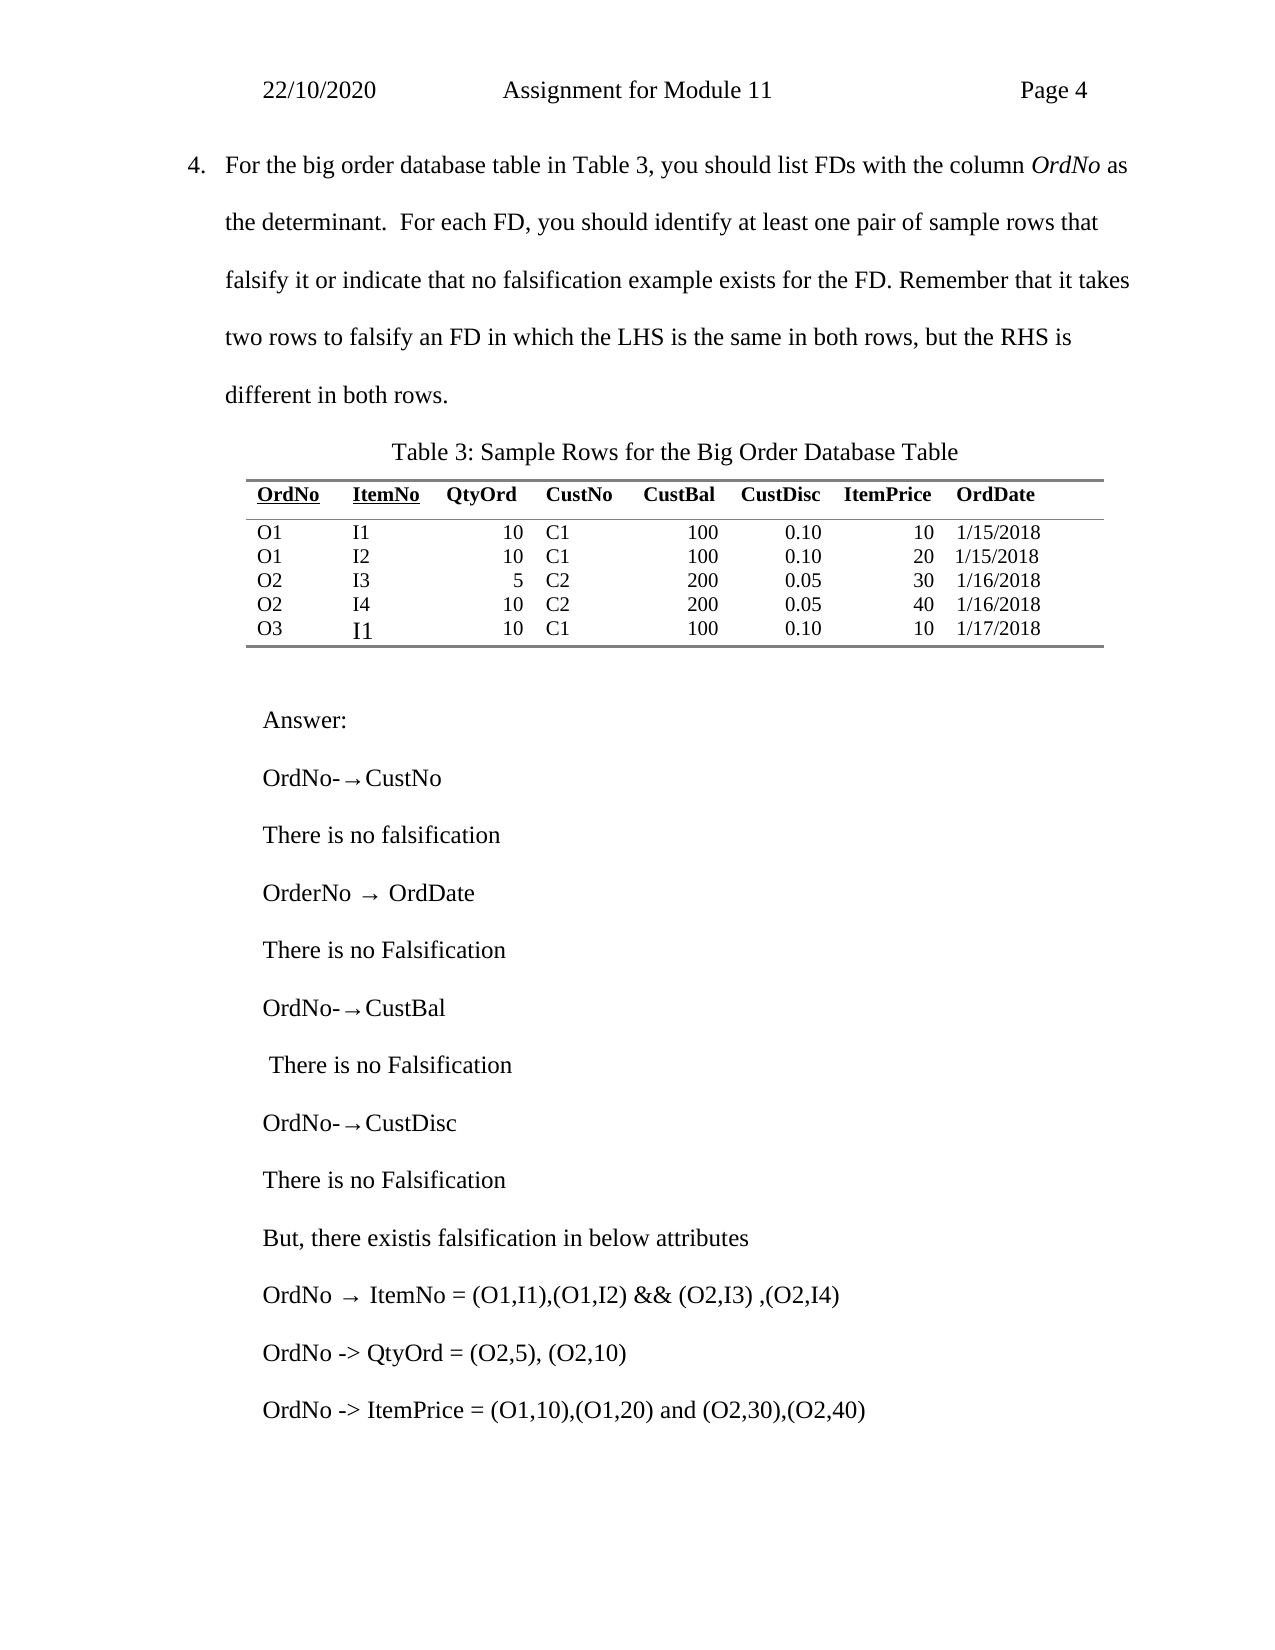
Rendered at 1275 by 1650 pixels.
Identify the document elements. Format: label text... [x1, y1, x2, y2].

table_cell C1 [534, 544, 632, 568]
table_cell 0.10 [729, 616, 832, 645]
table_cell I1 [341, 616, 435, 645]
table_cell 200 [632, 568, 729, 592]
table_cell 10 [435, 520, 534, 544]
table_header OrdDate [945, 482, 1104, 518]
table_cell 40 [833, 592, 945, 616]
table_cell I1 [341, 520, 435, 544]
table_cell 5 [435, 568, 534, 592]
table_cell 1/17/2018 [945, 616, 1104, 645]
table_cell 30 [833, 568, 945, 592]
table_cell 10 [435, 616, 534, 645]
table_cell 0.10 [729, 520, 832, 544]
table_cell C1 [534, 616, 632, 645]
table_cell o3 [246, 616, 341, 645]
table_cell 0.05 [729, 592, 832, 616]
table_cell 20 [833, 544, 945, 568]
table_cell 1/15/2018 [945, 520, 1104, 544]
table_cell 100 [632, 544, 729, 568]
text OrdNo -> ItemPrice = (O1,10),(O1,20) and (O2,30),(O2,40) [187, 1396, 1162, 1424]
text OrdNo-→CustNo [187, 763, 1162, 792]
text OrderNo → OrdDate [187, 878, 1162, 907]
table_cell 10 [833, 520, 945, 544]
table_cell 10 [833, 616, 945, 645]
text There is no Falsification [187, 1051, 1162, 1079]
table_header CustDisc [729, 482, 832, 518]
table_cell O1 [246, 544, 341, 568]
text There is no falsification [187, 821, 1162, 849]
text There is no Falsification [187, 936, 1162, 964]
table_header QtyOrd [435, 482, 534, 518]
table_cell 1/15/2018 [945, 544, 1104, 568]
table_cell 1/16/2018 [945, 568, 1104, 592]
text OrdNo-→CustDisc [187, 1108, 1162, 1137]
table_cell C2 [534, 592, 632, 616]
table_cell I3 [341, 568, 435, 592]
text OrdNo → ItemNo = (O1,I1),(O1,I2) && (O2,I3) ,(O2,I4) [187, 1281, 1162, 1309]
table_cell O2 [246, 592, 341, 616]
text Answer: [187, 706, 1162, 734]
table_header CustBal [632, 482, 729, 518]
table_cell C1 [534, 520, 632, 544]
text But, there existis falsification in below attributes [187, 1223, 1162, 1252]
title Table 3: Sample Rows for the Big Order Database Table [187, 437, 1162, 466]
text OrdNo-→CustBal [187, 993, 1162, 1022]
table_cell C2 [534, 568, 632, 592]
table_cell 10 [435, 592, 534, 616]
table_cell 100 [632, 520, 729, 544]
table_header ItemNo [341, 482, 435, 518]
table_cell 200 [632, 592, 729, 616]
table_cell 1/16/2018 [945, 592, 1104, 616]
table_header CustNo [534, 482, 632, 518]
table_header OrdNo [246, 482, 341, 518]
table_cell I2 [341, 544, 435, 568]
list For the big order database table in Table 3, you should list FDs with the column OrdNo as the determinant. For each FD, you should identify at least one pair of sample rows that falsify it or indicate that no falsification example exists for the FD. Remember that it takes two rows to falsify an FD in which the LHS is the same in both rows, but the RHS is different in both rows. [187, 150, 1162, 409]
table_header ItemPrice [833, 482, 945, 518]
table_cell O2 [246, 568, 341, 592]
text There is no Falsification [187, 1166, 1162, 1194]
table_cell I4 [341, 592, 435, 616]
table_cell 0.10 [729, 544, 832, 568]
table_cell 0.05 [729, 568, 832, 592]
text OrdNo -> QtyOrd = (O2,5), (O2,10) [187, 1338, 1162, 1367]
table_cell 100 [632, 616, 729, 645]
table_cell 10 [435, 544, 534, 568]
table_cell O1 [246, 520, 341, 544]
